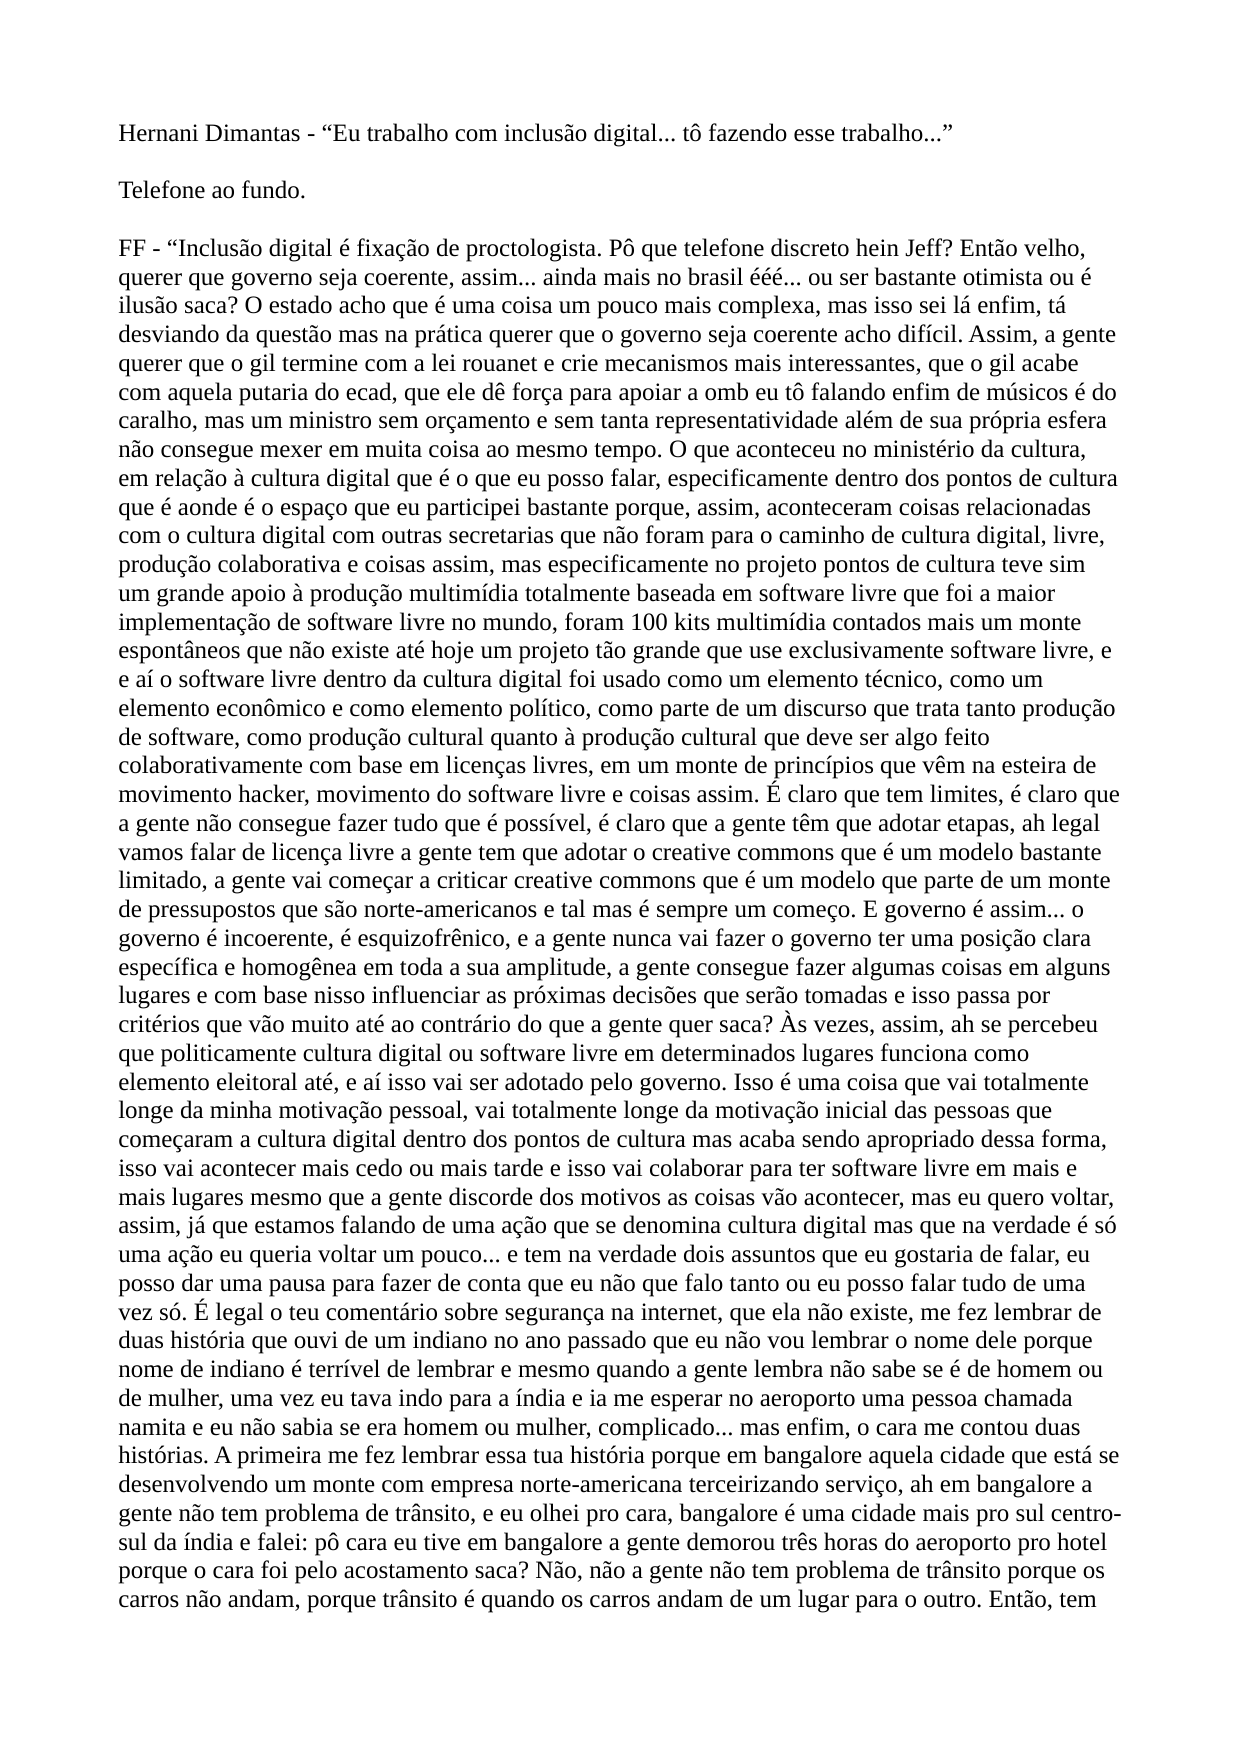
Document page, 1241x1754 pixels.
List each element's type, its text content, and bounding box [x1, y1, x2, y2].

text Telefone ao fundo. [118, 176, 1122, 204]
text Hernani Dimantas - “Eu trabalho com inclusão digital... tô fazendo esse trabalho...” [118, 118, 1122, 147]
text FF - “Inclusão digital é fixação de proctologista. Pô que telefone discreto hein Jeff? Então velho, querer que governo seja coerente, assim... ainda mais no brasil ééé... ou ser bastante otimista ou é ilusão saca? O estado acho que é uma coisa um pouco mais complexa, mas isso sei lá enfim, tá desviando da questão mas na prática querer que o governo seja coerente acho difícil. Assim, a gente querer que o gil termine com a lei rouanet e crie mecanismos mais interessantes, que o gil acabe com aquela putaria do ecad, que ele dê força para apoiar a omb eu tô falando enfim de músicos é do caralho, mas um ministro sem orçamento e sem tanta representatividade além de sua própria esfera não consegue mexer em muita coisa ao mesmo tempo. O que aconteceu no ministério da cultura, em relação à cultura digital que é o que eu posso falar, especificamente dentro dos pontos de cultura que é aonde é o espaço que eu participei bastante porque, assim, aconteceram coisas relacionadas com o cultura digital com outras secretarias que não foram para o caminho de cultura digital, livre, produção colaborativa e coisas assim, mas especificamente no projeto pontos de cultura teve sim um grande apoio à produção multimídia totalmente baseada em software livre que foi a maior implementação de software livre no mundo, foram 100 kits multimídia contados mais um monte espontâneos que não existe até hoje um projeto tão grande que use exclusivamente software livre, e e aí o software livre dentro da cultura digital foi usado como um elemento técnico, como um elemento econômico e como elemento político, como parte de um discurso que trata tanto produção de software, como produção cultural quanto à produção cultural que deve ser algo feito colaborativamente com base em licenças livres, em um monte de princípios que vêm na esteira de movimento hacker, movimento do software livre e coisas assim. É claro que tem limites, é claro que a gente não consegue fazer tudo que é possível, é claro que a gente têm que adotar etapas, ah legal vamos falar de licença livre a gente tem que adotar o creative commons que é um modelo bastante limitado, a gente vai começar a criticar creative commons que é um modelo que parte de um monte de pressupostos que são norte-americanos e tal mas é sempre um começo. E governo é assim... o governo é incoerente, é esquizofrênico, e a gente nunca vai fazer o governo ter uma posição clara específica e homogênea em toda a sua amplitude, a gente consegue fazer algumas coisas em alguns lugares e com base nisso influenciar as próximas decisões que serão tomadas e isso passa por critérios que vão muito até ao contrário do que a gente quer saca? Às vezes, assim, ah se percebeu que politicamente cultura digital ou software livre em determinados lugares funciona como elemento eleitoral até, e aí isso vai ser adotado pelo governo. Isso é uma coisa que vai totalmente longe da minha motivação pessoal, vai totalmente longe da motivação inicial das pessoas que começaram a cultura digital dentro dos pontos de cultura mas acaba sendo apropriado dessa forma, isso vai acontecer mais cedo ou mais tarde e isso vai colaborar para ter software livre em mais e mais lugares mesmo que a gente discorde dos motivos as coisas vão acontecer, mas eu quero voltar, assim, já que estamos falando de uma ação que se denomina cultura digital mas que na verdade é só uma ação eu queria voltar um pouco... e tem na verdade dois assuntos que eu gostaria de falar, eu posso dar uma pausa para fazer de conta que eu não que falo tanto ou eu posso falar tudo de uma vez só. É legal o teu comentário sobre segurança na internet, que ela não existe, me fez lembrar de duas história que ouvi de um indiano no ano passado que eu não vou lembrar o nome dele porque nome de indiano é terrível de lembrar e mesmo quando a gente lembra não sabe se é de homem ou de mulher, uma vez eu tava indo para a índia e ia me esperar no aeroporto uma pessoa chamada namita e eu não sabia se era homem ou mulher, complicado... mas enfim, o cara me contou duas histórias. A primeira me fez lembrar essa tua história porque em bangalore aquela cidade que está se desenvolvendo um monte com empresa norte-americana terceirizando serviço, ah em bangalore a gente não tem problema de trânsito, e eu olhei pro cara, bangalore é uma cidade mais pro sul centro-sul da índia e falei: pô cara eu tive em bangalore a gente demorou três horas do aeroporto pro hotel porque o cara foi pelo acostamento saca? Não, não a gente não tem problema de trânsito porque os carros não andam, porque trânsito é quando os carros andam de um lugar para o outro. Então, tem [118, 233, 1122, 1613]
